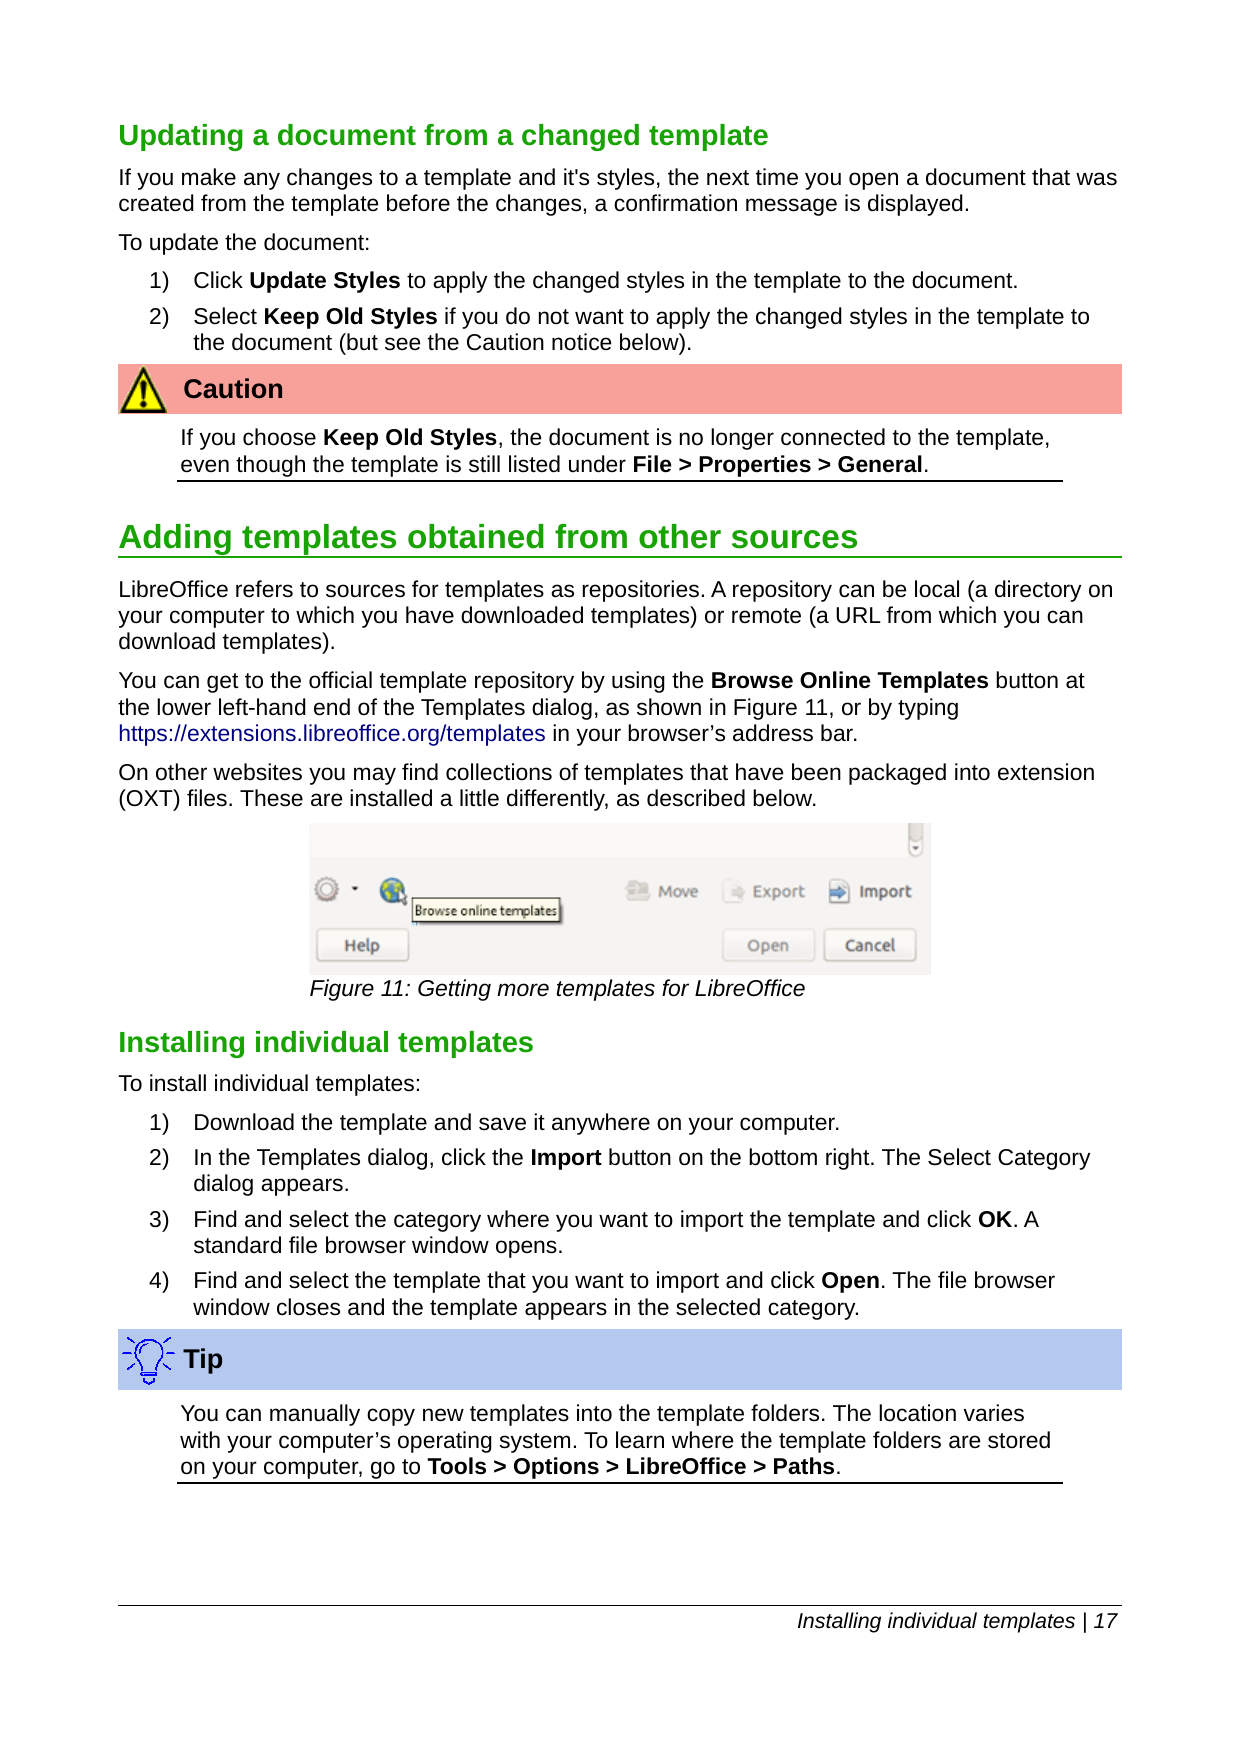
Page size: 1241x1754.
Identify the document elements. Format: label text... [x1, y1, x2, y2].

text On other websites you may find collections of templates that have been packaged into extension (OXT) files. These are installed a little differently, as described below. [118, 759, 1122, 811]
text If you make any changes to a template and it's styles, the next time you open a document that was created from the template before the changes, a confirmation message is displayed. [118, 163, 1122, 216]
list Find and select the category where you want to import the template and click OK. A standard file browser window opens. [169, 1206, 1122, 1258]
picture [119, 1329, 179, 1389]
subtitle Adding templates obtained from other sources [118, 517, 1122, 556]
list Download the template and save it anywhere on your computer. [169, 1109, 1122, 1135]
list Find and select the template that you want to import and click Open. The file browser window closes and the template appears in the selected category. [169, 1267, 1122, 1320]
text To update the document: [118, 229, 1122, 255]
subtitle Updating a document from a changed template [118, 118, 1122, 152]
list In the Templates dialog, click the Import button on the bottom right. The Select Category dialog appears. [169, 1144, 1122, 1197]
text Figure 11: Getting more templates for LibreOffice [309, 975, 931, 1001]
subtitle Tip [118, 1329, 1122, 1390]
text If you choose Keep Old Styles, the document is no longer connected to the template, even though the template is still listed under File > Properties > General. [177, 421, 1063, 480]
list Select Keep Old Styles if you do not want to apply the changed styles in the template to the document (but see the Caution notice below). [169, 303, 1122, 355]
text You can get to the official template repository by using the Browse Online Templates button at the lower left-hand end of the Templates dialog, as shown in Figure 11, or by typing https://extensions.libreoffice.org/templates in your browser’s address bar. [118, 667, 1122, 746]
picture [119, 365, 167, 413]
subtitle Caution [118, 364, 1122, 414]
subtitle Installing individual templates [118, 1024, 1122, 1058]
list Click Update Styles to apply the changed styles in the template to the document. [169, 267, 1122, 294]
text LibreOffice refers to sources for templates as repositories. A repository can be local (a directory on your computer to which you have downloaded templates) or remote (a URL from which you can download templates). [118, 576, 1122, 655]
list To install individual templates: [118, 1070, 1122, 1096]
text You can manually copy new templates into the template folders. The location varies with your computer’s operating system. To learn where the template folders are stored on your computer, go to Tools > Options > LibreOffice > Paths. [177, 1397, 1063, 1482]
picture [309, 823, 932, 975]
